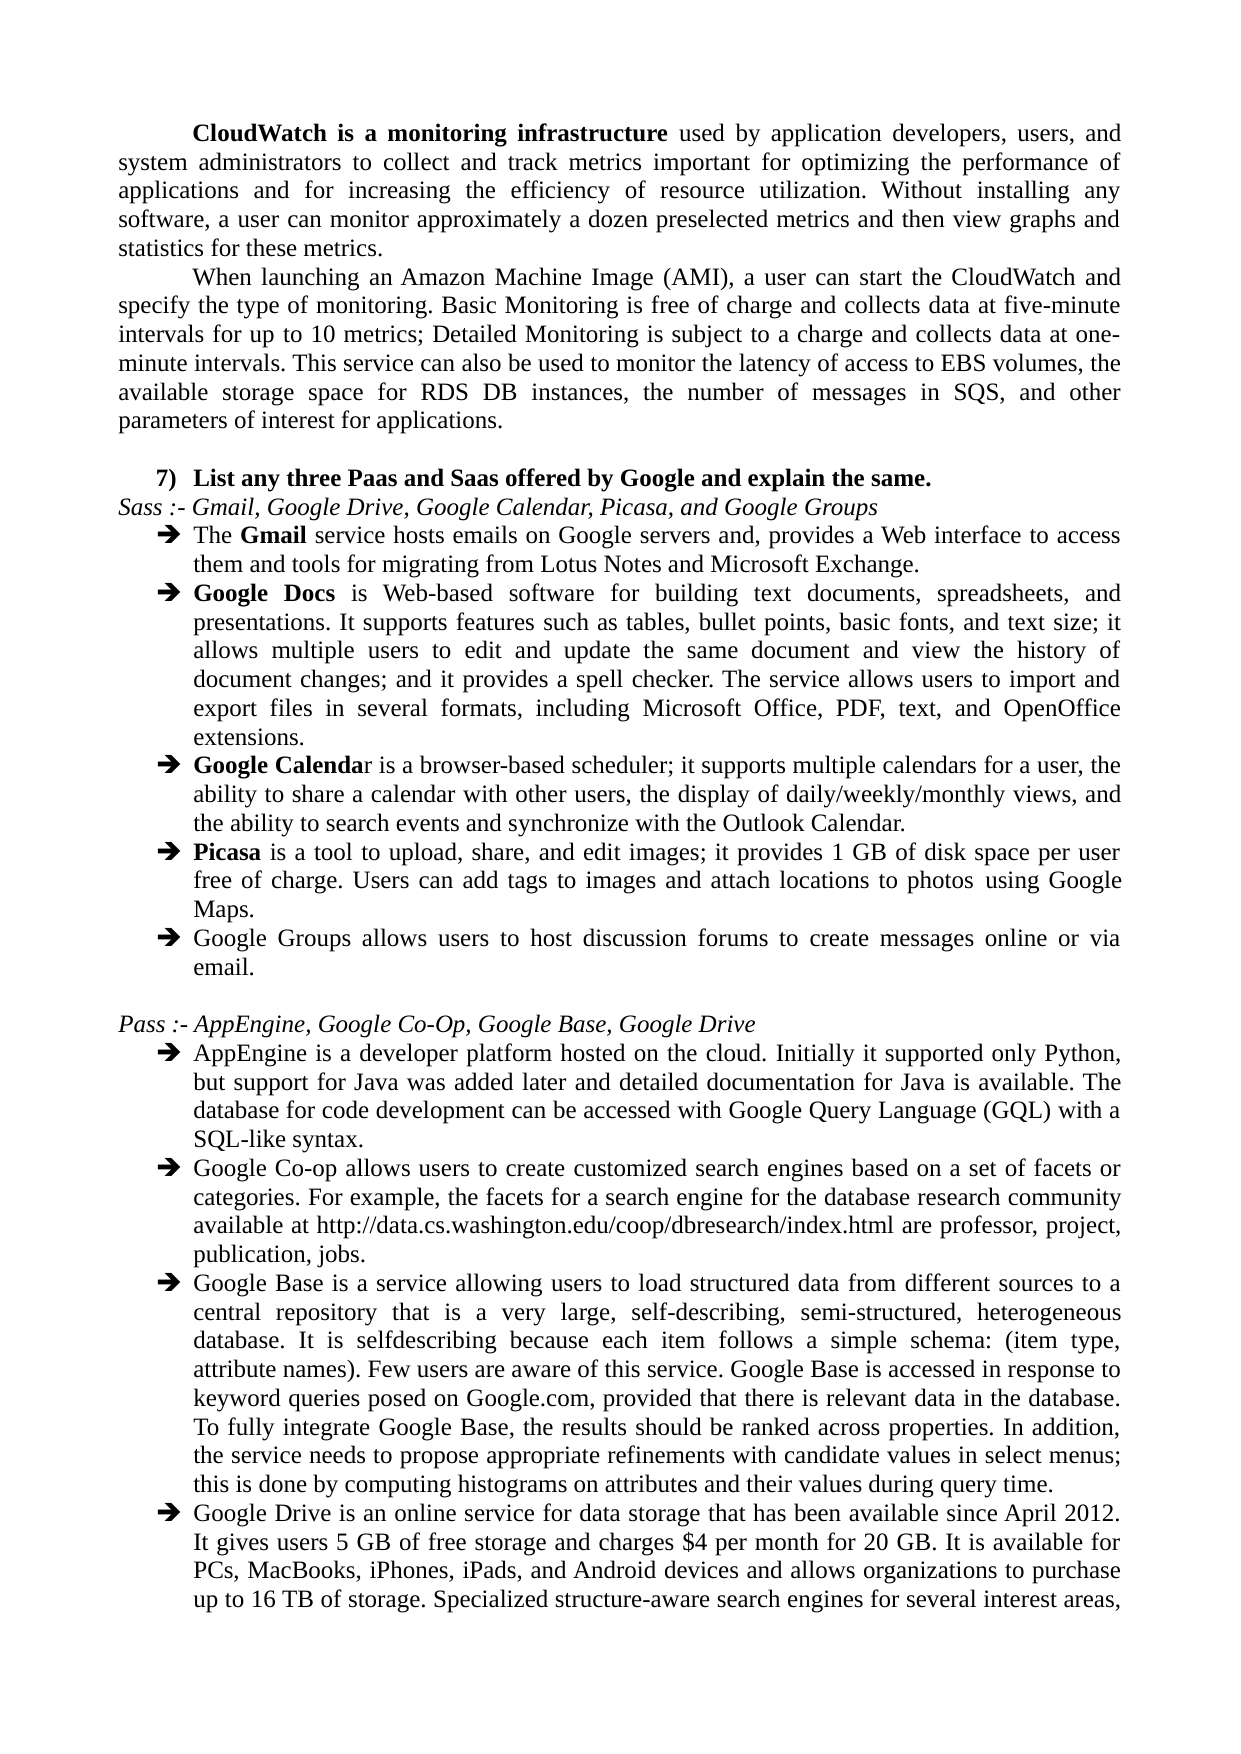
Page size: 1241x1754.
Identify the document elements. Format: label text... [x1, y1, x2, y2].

list Google Drive is an online service for data storage that has been available since April 2012. It gives users 5 GB of free storage and charges $4 per month for 20 GB. It is available for PCs, MacBooks, iPhones, iPads, and Android devices and allows organizations to purchase up to 16 TB of storage. Specialized structure-aware search engines for several interest areas, [156, 1498, 1122, 1613]
text Sass :- Gmail, Google Drive, Google Calendar, Picasa, and Google Groups [118, 492, 1122, 521]
list Google Docs is Web-based software for building text documents, spreadsheets, and presentations. It supports features such as tables, bullet points, basic fonts, and text size; it allows multiple users to edit and update the same document and view the history of document changes; and it provides a spell checker. The service allows users to import and export files in several formats, including Microsoft Office, PDF, text, and OpenOffice extensions. [156, 578, 1122, 751]
list Google Base is a service allowing users to load structured data from different sources to a central repository that is a very large, self-describing, semi-structured, heterogeneous database. It is selfdescribing because each item follows a simple schema: (item type, attribute names). Few users are aware of this service. Google Base is accessed in response to keyword queries posed on Google.com, provided that there is relevant data in the database. To fully integrate Google Base, the results should be ranked across properties. In addition, the service needs to propose appropriate refinements with candidate values in select menus; this is done by computing histograms on attributes and their values during query time. [156, 1268, 1122, 1498]
list The Gmail service hosts emails on Google servers and, provides a Web interface to access them and tools for migrating from Lotus Notes and Microsoft Exchange. [156, 521, 1122, 578]
list Google Co-op allows users to create customized search engines based on a set of facets or categories. For example, the facets for a search engine for the database research community available at http://data.cs.washington.edu/coop/dbresearch/index.html are professor, project, publication, jobs. [156, 1153, 1122, 1268]
list Picasa is a tool to upload, share, and edit images; it provides 1 GB of disk space per user free of charge. Users can add tags to images and attach locations to photos using Google Maps. [156, 837, 1122, 923]
text When launching an Amazon Machine Image (AMI), a user can start the CloudWatch and specify the type of monitoring. Basic Monitoring is free of charge and collects data at five-minute intervals for up to 10 metrics; Detailed Monitoring is subject to a charge and collects data at one-minute intervals. This service can also be used to monitor the latency of access to EBS volumes, the available storage space for RDS DB instances, the number of messages in SQS, and other parameters of interest for applications. [118, 262, 1122, 434]
list AppEngine is a developer platform hosted on the cloud. Initially it supported only Python, but support for Java was added later and detailed documentation for Java is available. The database for code development can be accessed with Google Query Language (GQL) with a SQL-like syntax. [156, 1038, 1122, 1153]
list Google Groups allows users to host discussion forums to create messages online or via email. [156, 923, 1122, 981]
list List any three Paas and Saas offered by Google and explain the same. [156, 463, 1122, 492]
text CloudWatch is a monitoring infrastructure used by application developers, users, and system administrators to collect and track metrics important for optimizing the performance of applications and for increasing the efficiency of resource utilization. Without installing any software, a user can monitor approximately a dozen preselected metrics and then view graphs and statistics for these metrics. [118, 118, 1122, 262]
list Google Calendar is a browser-based scheduler; it supports multiple calendars for a user, the ability to share a calendar with other users, the display of daily/weekly/monthly views, and the ability to search events and synchronize with the Outlook Calendar. [156, 751, 1122, 837]
text Pass :- AppEngine, Google Co-Op, Google Base, Google Drive [118, 1009, 1122, 1038]
